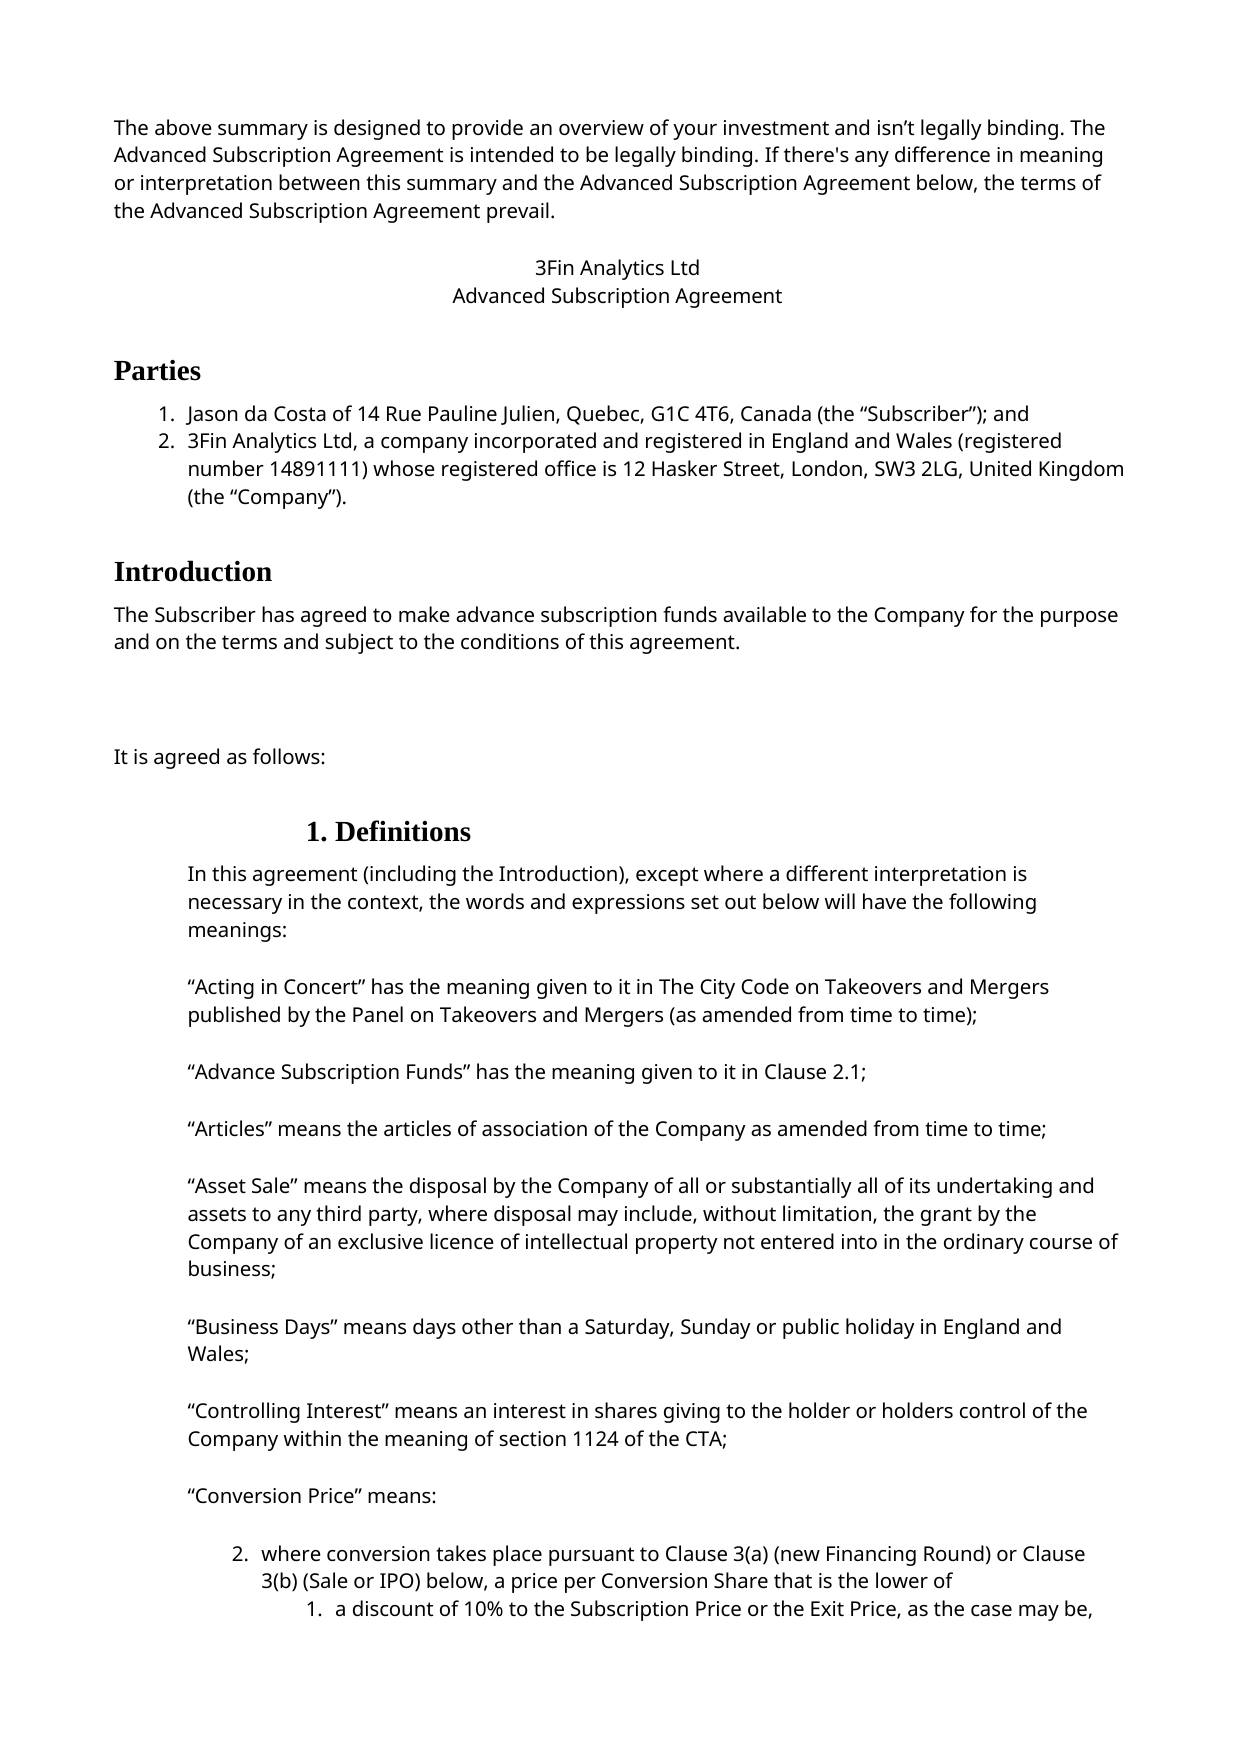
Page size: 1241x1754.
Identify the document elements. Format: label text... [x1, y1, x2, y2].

text The Subscriber has agreed to make advance subscription funds available to the Company for the purpose and on the terms and subject to the conditions of this agreement. [113, 600, 1127, 656]
list 3Fin Analytics Ltd, a company incorporated and registered in England and Wales (registered number 14891111) whose registered office is 12 Hasker Street, London, SW3 2LG, United Kingdom (the “Company”). [158, 427, 1127, 510]
list In this agreement (including the Introduction), except where a different interpretation is necessary in the context, the words and expressions set out below will have the following meanings: [158, 860, 1127, 943]
list “Conversion Price” means: [158, 1482, 1127, 1510]
list Jason da Costa of 14 Rue Pauline Julien, Quebec, G1C 4T6, Canada (the “Subscriber”); and [158, 399, 1127, 427]
list “Advance Subscription Funds” has the meaning given to it in Clause 2.1; [158, 1058, 1127, 1085]
list “Articles” means the articles of association of the Company as amended from time to time; [158, 1115, 1127, 1142]
list where conversion takes place pursuant to Clause 3(a) (new Financing Round) or Clause 3(b) (Sale or IPO) below, a price per Conversion Share that is the lower of [232, 1539, 1127, 1595]
subtitle Parties [113, 353, 1127, 387]
list a discount of 10% to the Subscription Price or the Exit Price, as the case may be, and [306, 1595, 1127, 1622]
subtitle Introduction [113, 554, 1127, 588]
text The above summary is designed to provide an overview of your investment and isn’t legally binding. The Advanced Subscription Agreement is intended to be legally binding. If there's any difference in meaning or interpretation between this summary and the Advanced Subscription Agreement below, the terms of the Advanced Subscription Agreement prevail. [113, 113, 1127, 224]
text It is agreed as follows: [113, 742, 1127, 770]
list “Asset Sale” means the disposal by the Company of all or substantially all of its undertaking and assets to any third party, where disposal may include, without limitation, the grant by the Company of an exclusive licence of intellectual property not entered into in the ordinary course of business; [158, 1172, 1127, 1283]
subtitle Definitions [306, 814, 1127, 848]
list “Controlling Interest” means an interest in shares giving to the holder or holders control of the Company within the meaning of section 1124 of the CTA; [158, 1397, 1127, 1453]
list “Acting in Concert” has the meaning given to it in The City Code on Takeovers and Mergers published by the Panel on Takeovers and Mergers (as amended from time to time); [158, 973, 1127, 1028]
list “Business Days” means days other than a Saturday, Sunday or public holiday in England and Wales; [158, 1312, 1127, 1368]
text 3Fin Analytics Ltd [113, 254, 1127, 281]
text Advanced Subscription Agreement [113, 281, 1127, 309]
